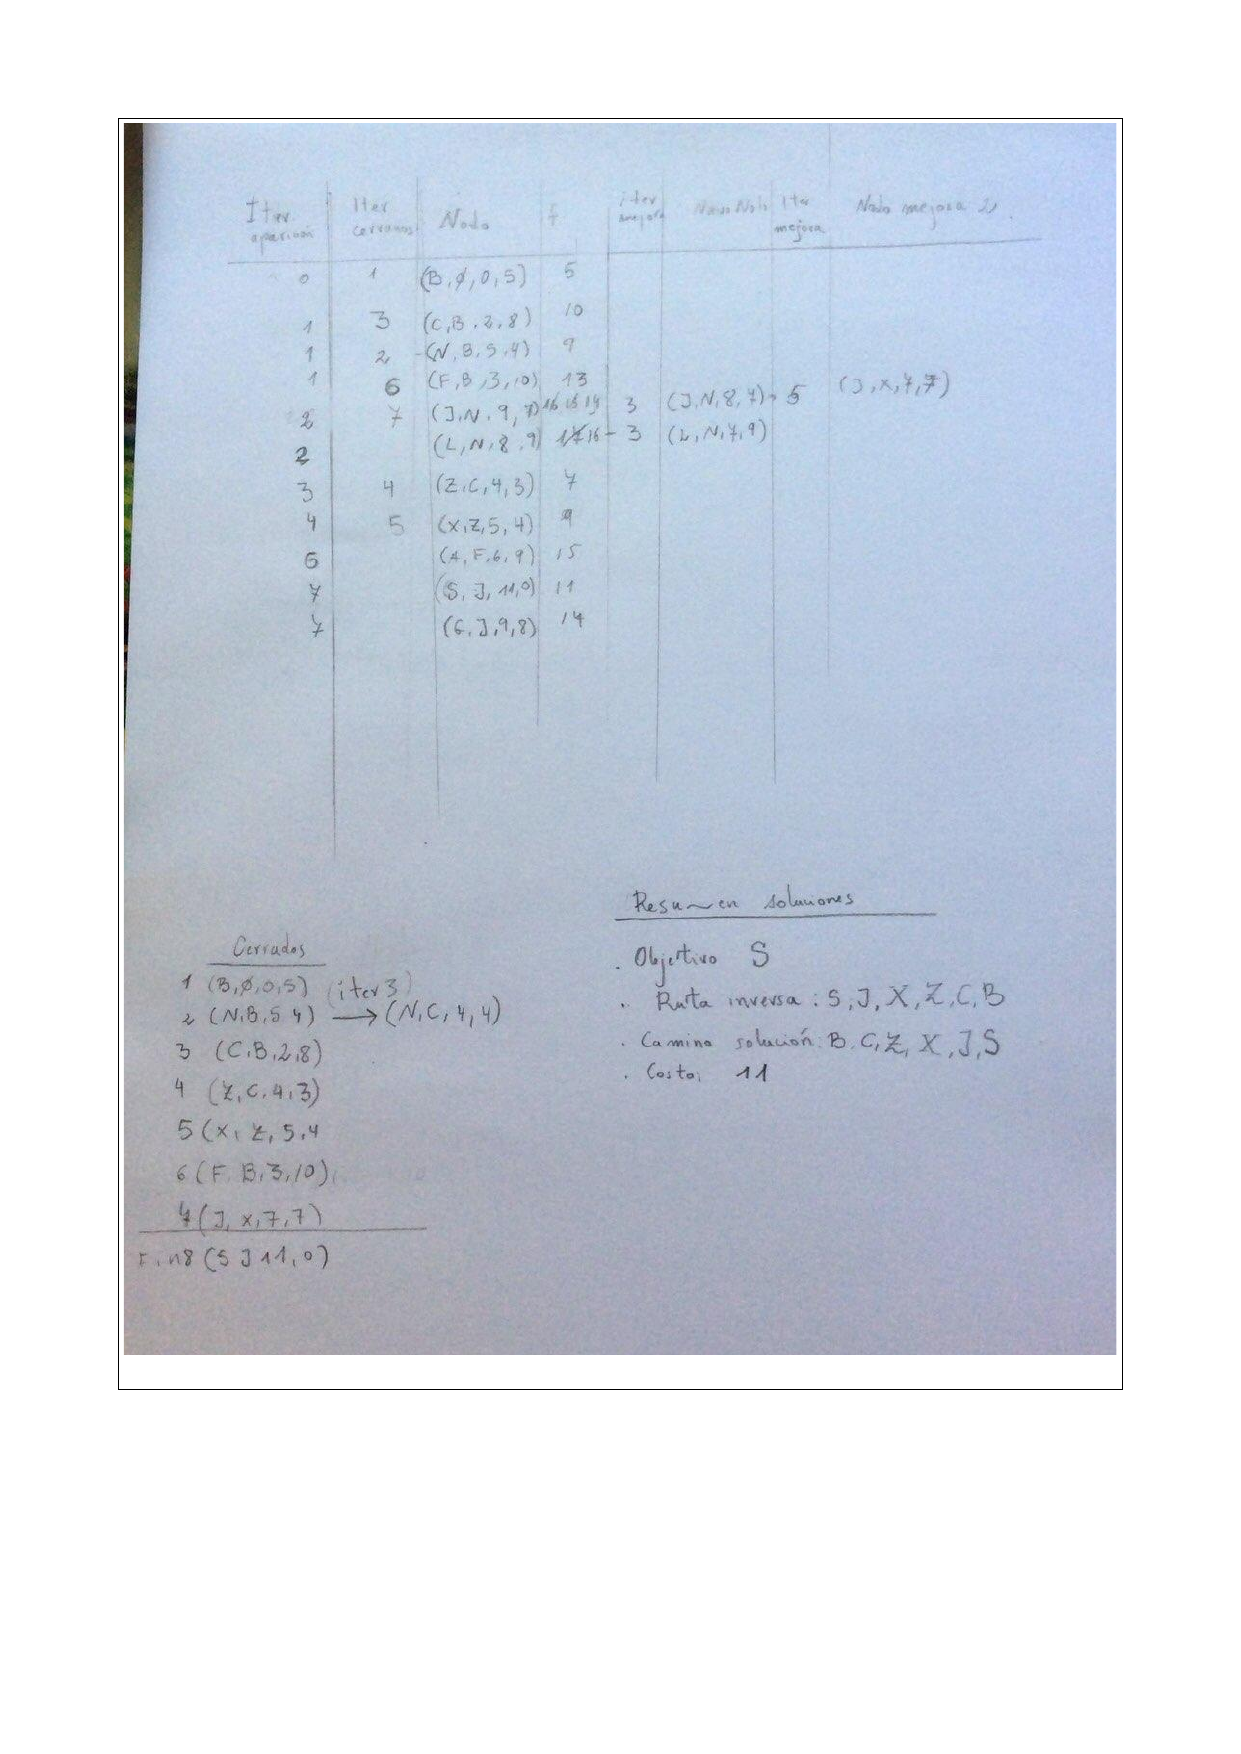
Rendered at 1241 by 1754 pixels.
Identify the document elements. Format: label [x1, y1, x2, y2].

table_header [119, 119, 1122, 1389]
picture [123, 123, 1117, 1355]
